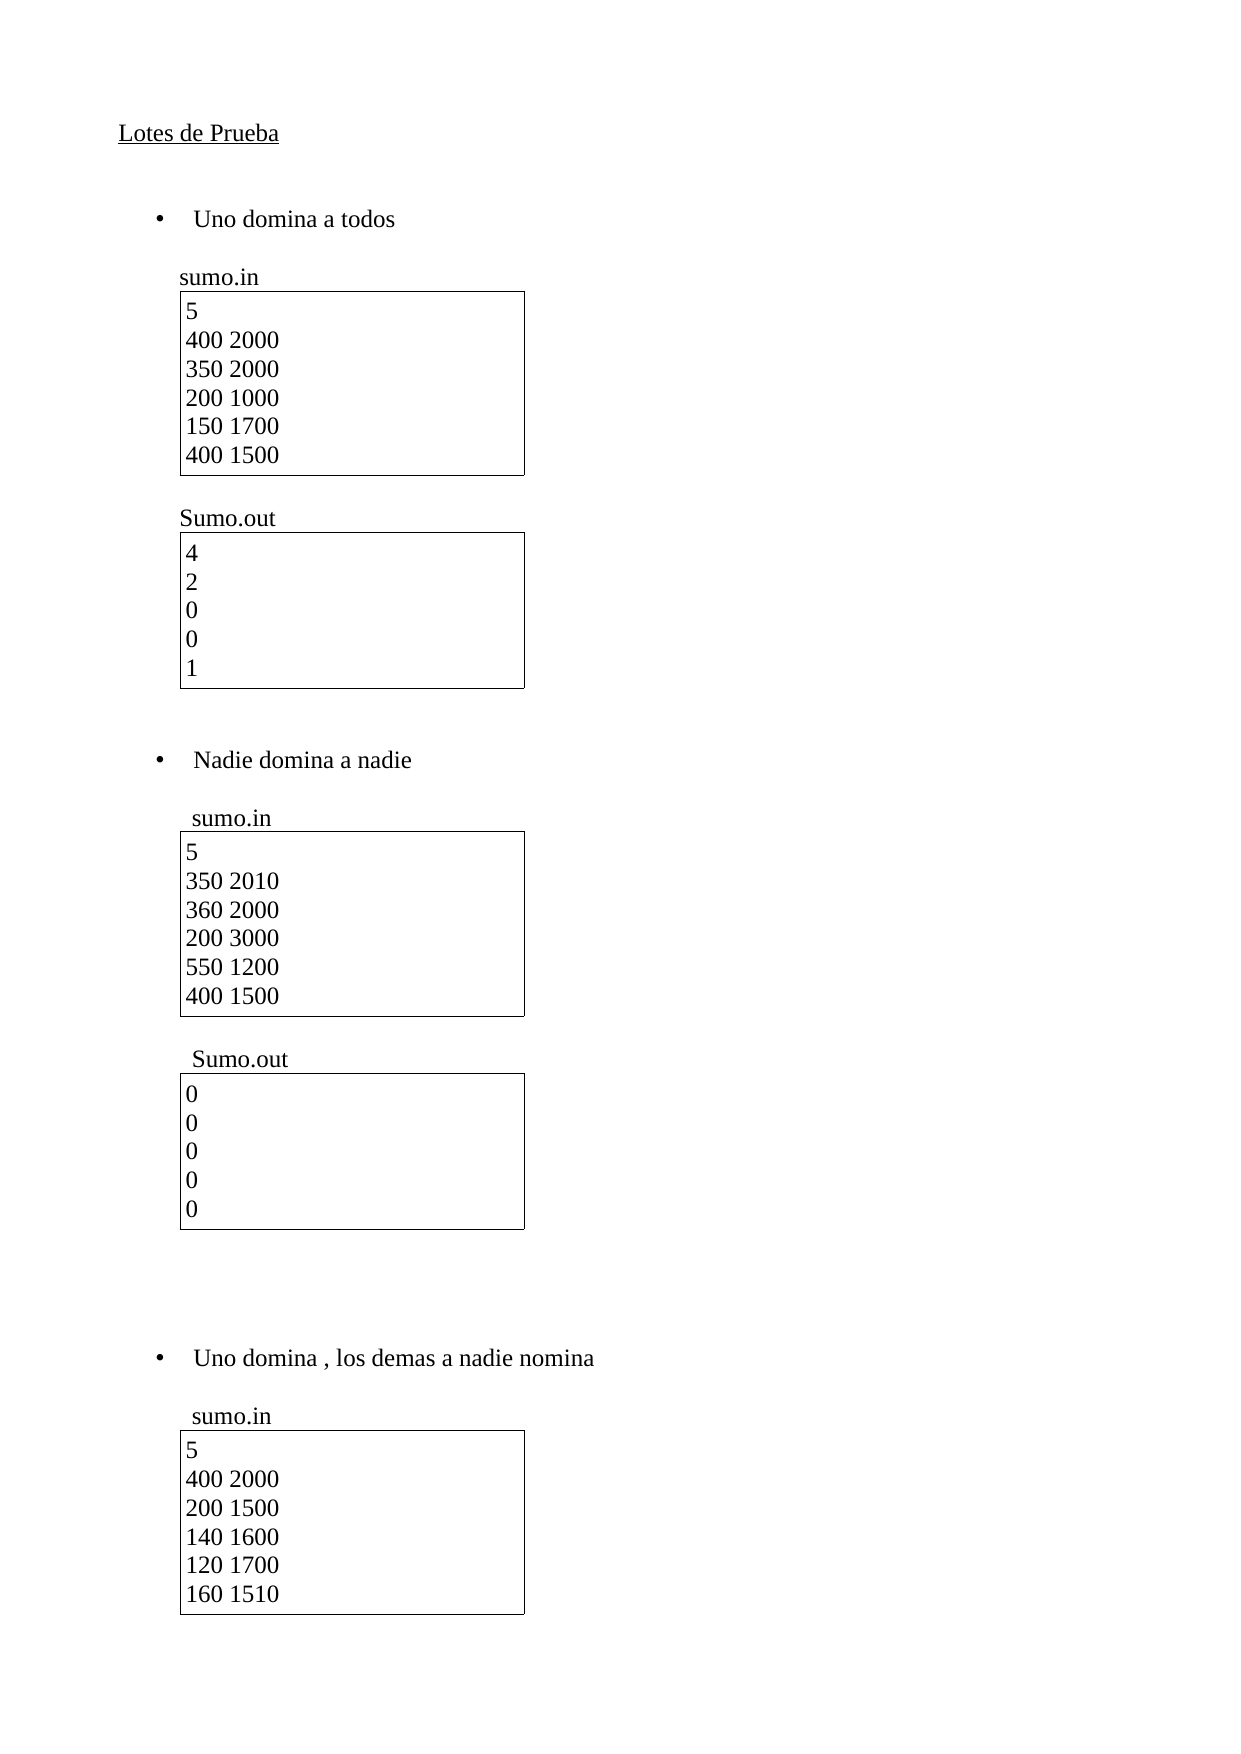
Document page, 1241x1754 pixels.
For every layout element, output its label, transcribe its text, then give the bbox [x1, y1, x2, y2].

list Nadie domina a nadie [156, 745, 1122, 774]
table_header 5 400 2000 200 1500 140 1600 120 1700 160 1510 [181, 1431, 524, 1614]
table_header 0 0 0 0 0 [181, 1074, 524, 1228]
table_header 4 2 0 0 1 [181, 533, 524, 688]
text Sumo.out [118, 503, 1122, 532]
list Uno domina a todos [156, 204, 1122, 233]
text Lotes de Prueba [118, 118, 1122, 147]
table_header 5 400 2000 350 2000 200 1000 150 1700 400 1500 [181, 292, 524, 475]
table_header 5 350 2010 360 2000 200 3000 550 1200 400 1500 [181, 832, 524, 1016]
text sumo.in [118, 1401, 1122, 1430]
list Uno domina , los demas a nadie nomina [156, 1343, 1122, 1372]
text Sumo.out [118, 1044, 1122, 1073]
text sumo.in [118, 262, 1122, 291]
text sumo.in [118, 803, 1122, 831]
